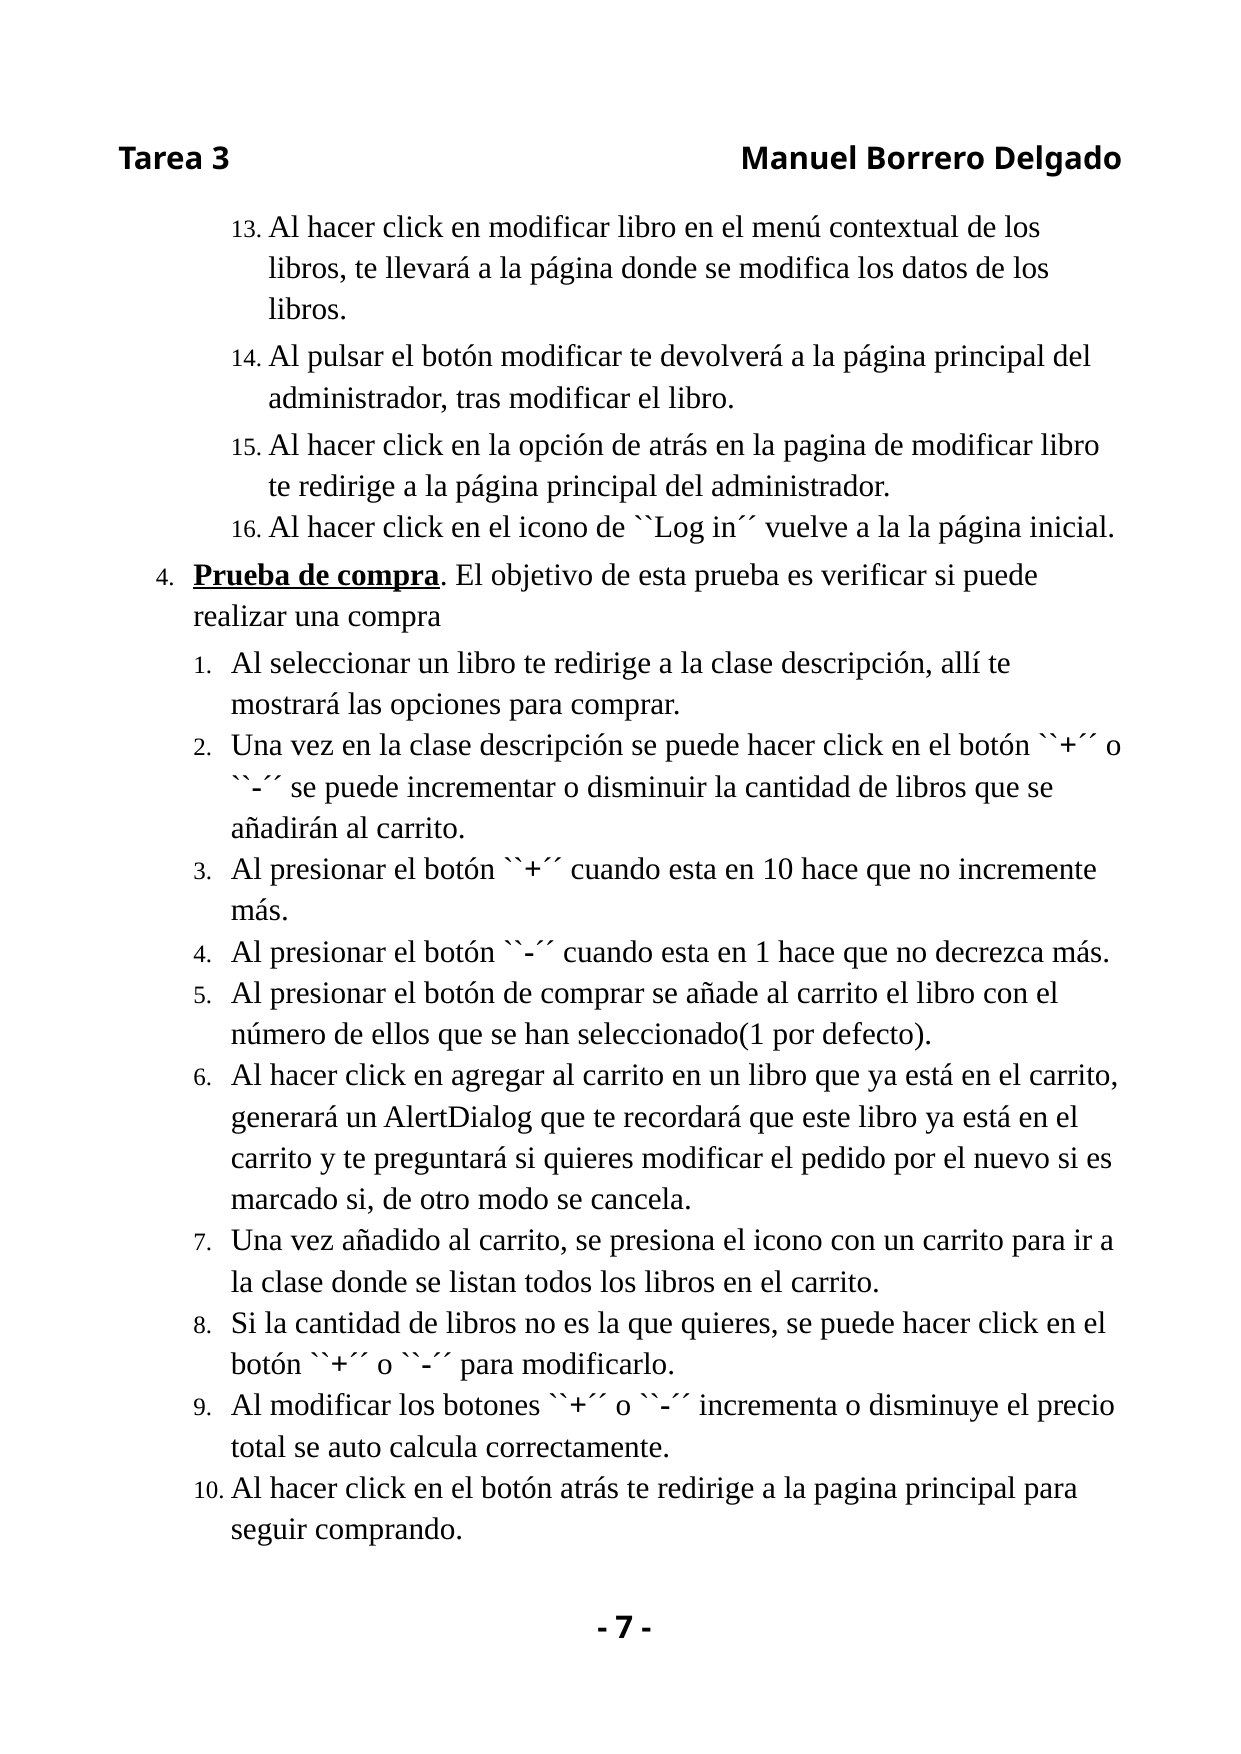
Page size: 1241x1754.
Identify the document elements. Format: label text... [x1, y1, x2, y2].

list Al pulsar el botón modificar te devolverá a la página principal del administrador, tras modificar el libro. [231, 338, 1122, 415]
list Al seleccionar un libro te redirige a la clase descripción, allí te mostrará las opciones para comprar. [193, 644, 1122, 721]
list Al hacer click en el icono de ``Log in´´ vuelve a la la página inicial. [231, 508, 1122, 544]
list Si la cantidad de libros no es la que quieres, se puede hacer click en el botón ``+´´ o ``-´´ para modificarlo. [193, 1304, 1122, 1381]
list Una vez añadido al carrito, se presiona el icono con un carrito para ir a la clase donde se listan todos los libros en el carrito. [193, 1222, 1122, 1299]
list Al hacer click en modificar libro en el menú contextual de los libros, te llevará a la página donde se modifica los datos de los libros. [231, 208, 1122, 326]
list Al hacer click en agregar al carrito en un libro que ya está en el carrito, generará un AlertDialog que te recordará que este libro ya está en el carrito y te preguntará si quieres modificar el pedido por el nuevo si es marcado si, de otro modo se cancela. [193, 1057, 1122, 1216]
list Al modificar los botones ``+´´ o ``-´´ incrementa o disminuye el precio total se auto calcula correctamente. [193, 1387, 1122, 1464]
list Al presionar el botón ``-´´ cuando esta en 1 hace que no decrezca más. [193, 933, 1122, 969]
list Al presionar el botón de comprar se añade al carrito el libro con el número de ellos que se han seleccionado(1 por defecto). [193, 974, 1122, 1051]
list Prueba de compra. El objetivo de esta prueba es verificar si puede realizar una compra [156, 556, 1122, 633]
list Al hacer click en el botón atrás te redirige a la pagina principal para seguir comprando. [193, 1469, 1122, 1546]
list Una vez en la clase descripción se puede hacer click en el botón ``+´´ o ``-´´ se puede incrementar o disminuir la cantidad de libros que se añadirán al carrito. [193, 727, 1122, 845]
list Al presionar el botón ``+´´ cuando esta en 10 hace que no incremente más. [193, 850, 1122, 928]
list Al hacer click en la opción de atrás en la pagina de modificar libro te redirige a la página principal del administrador. [231, 426, 1122, 503]
